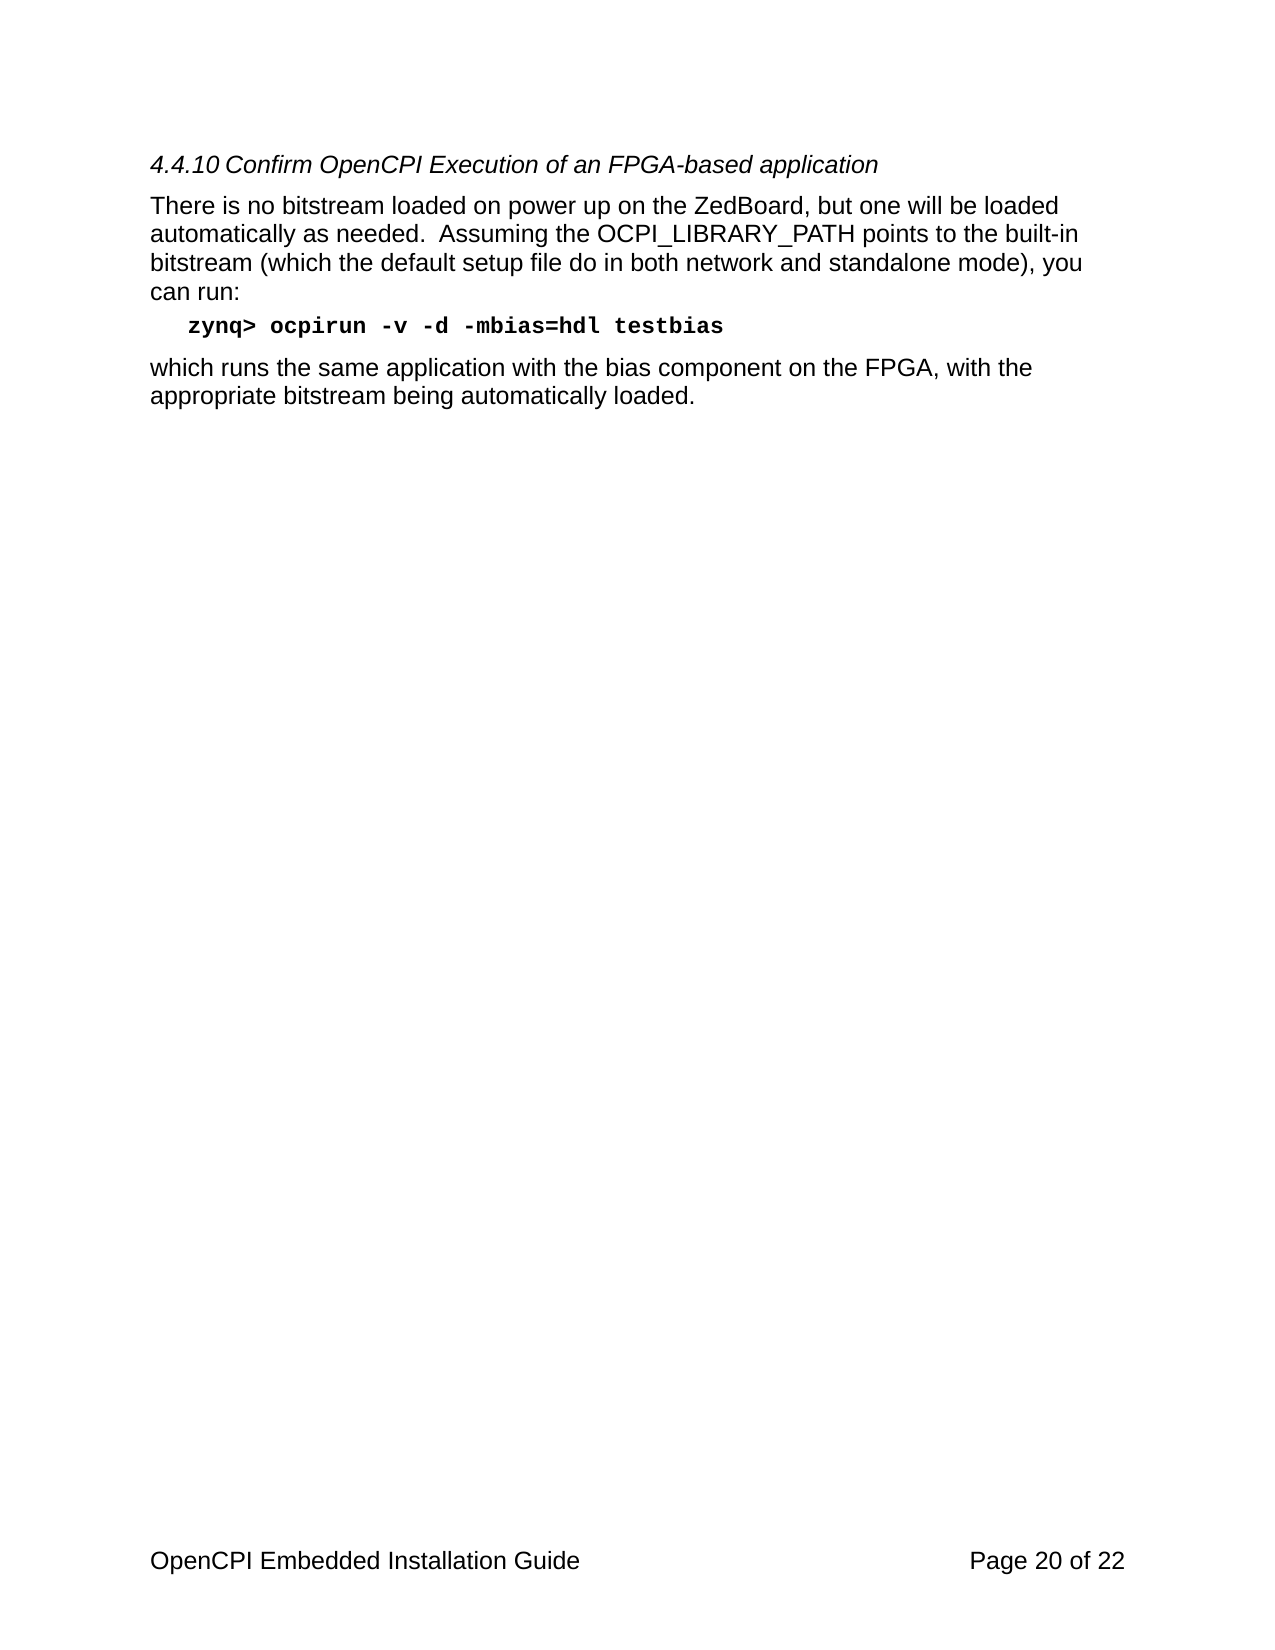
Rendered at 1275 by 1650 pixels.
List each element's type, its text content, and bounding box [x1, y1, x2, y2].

text zynq> ocpirun -v -d -mbias=hdl testbias [187, 315, 1125, 341]
text which runs the same application with the bias component on the FPGA, with the appropriate bitstream being automatically loaded. [150, 353, 1125, 410]
subtitle Confirm OpenCPI Execution of an FPGA-based application [150, 150, 1125, 179]
text There is no bitstream loaded on power up on the ZedBoard, but one will be loaded automatically as needed. Assuming the OCPI_LIBRARY_PATH points to the built-in bitstream (which the default setup file do in both network and standalone mode), you can run: [150, 191, 1125, 306]
